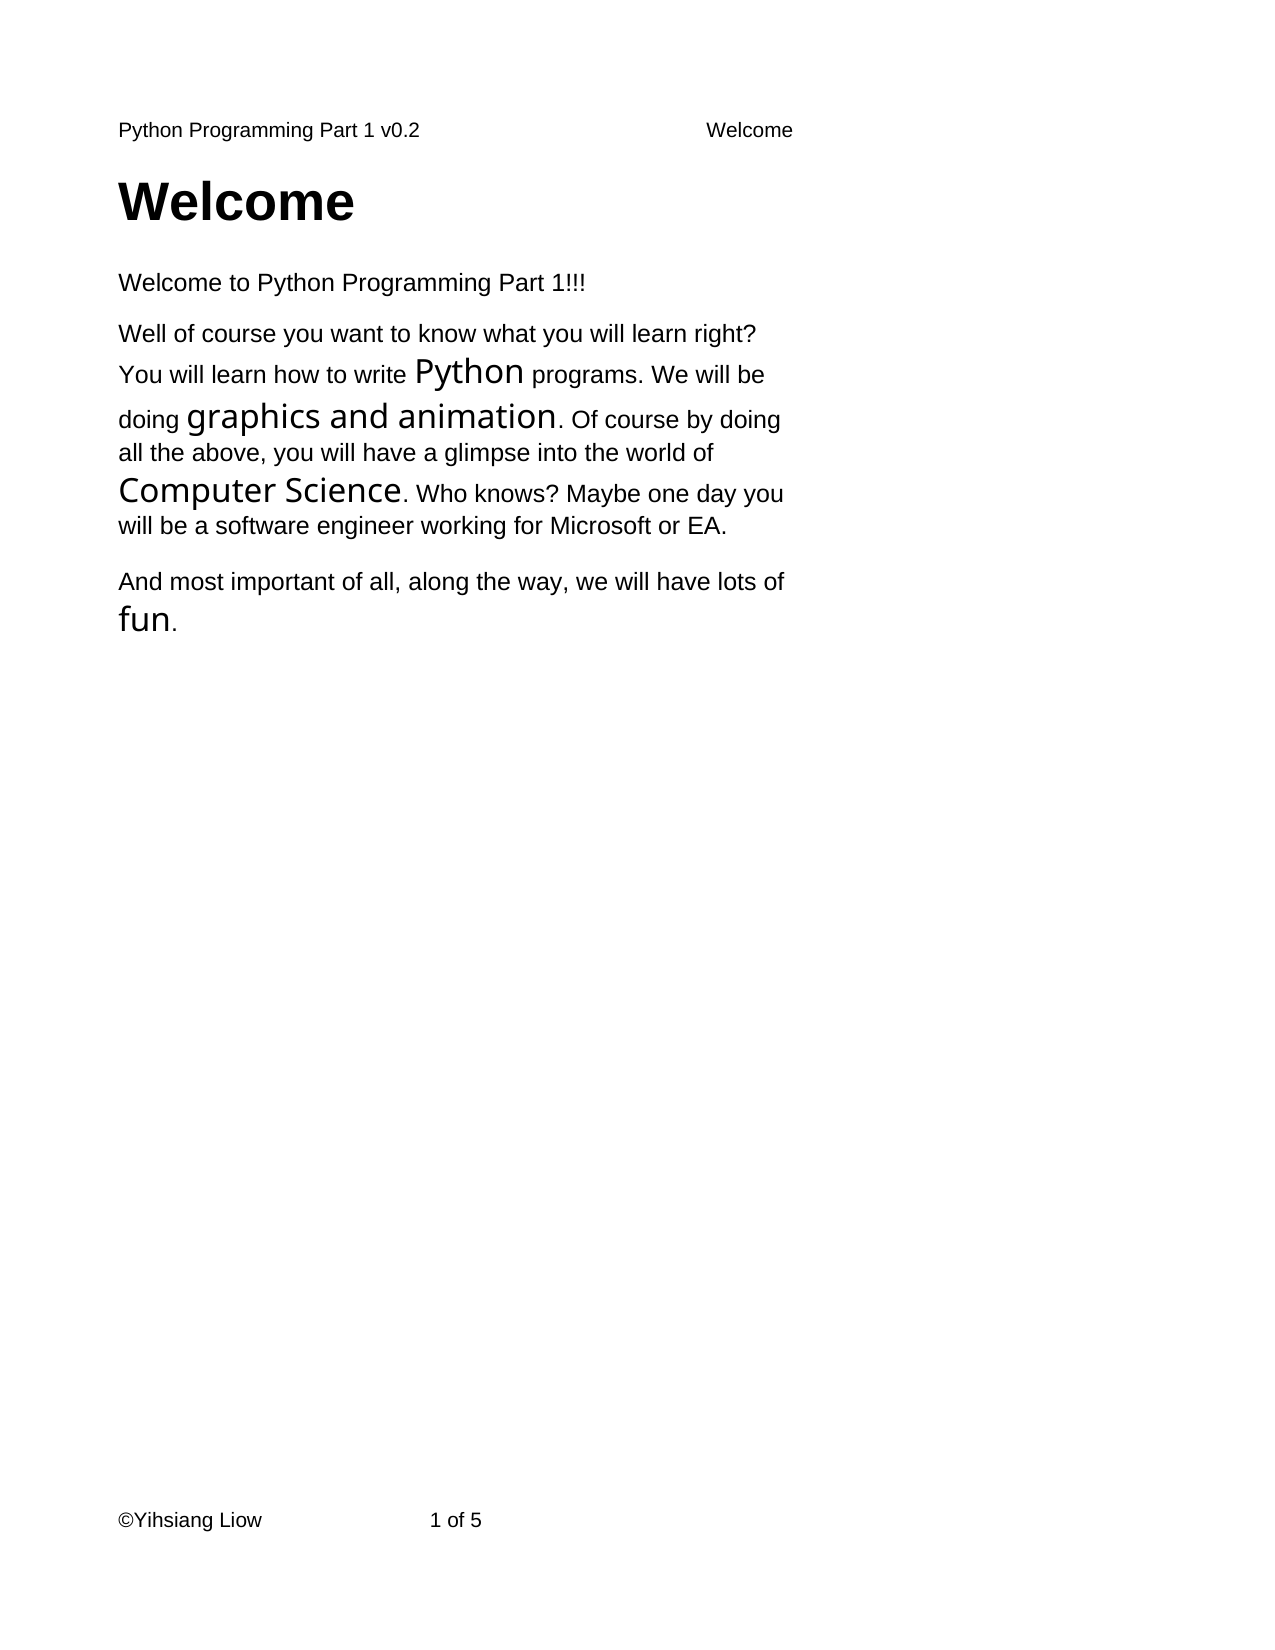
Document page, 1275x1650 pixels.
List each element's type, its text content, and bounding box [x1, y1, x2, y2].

text Welcome to Python Programming Part 1!!! [118, 269, 793, 297]
text And most important of all, along the way, we will have lots of fun. [118, 568, 793, 641]
text Well of course you want to know what you will learn right? You will learn how to write Python programs. We will be doing graphics and animation. Of course by doing all the above, you will have a glimpse into the world of Computer Science. Who knows? Maybe one day you will be a software engineer working for Microsoft or EA. [118, 320, 793, 540]
text Welcome [118, 171, 793, 231]
